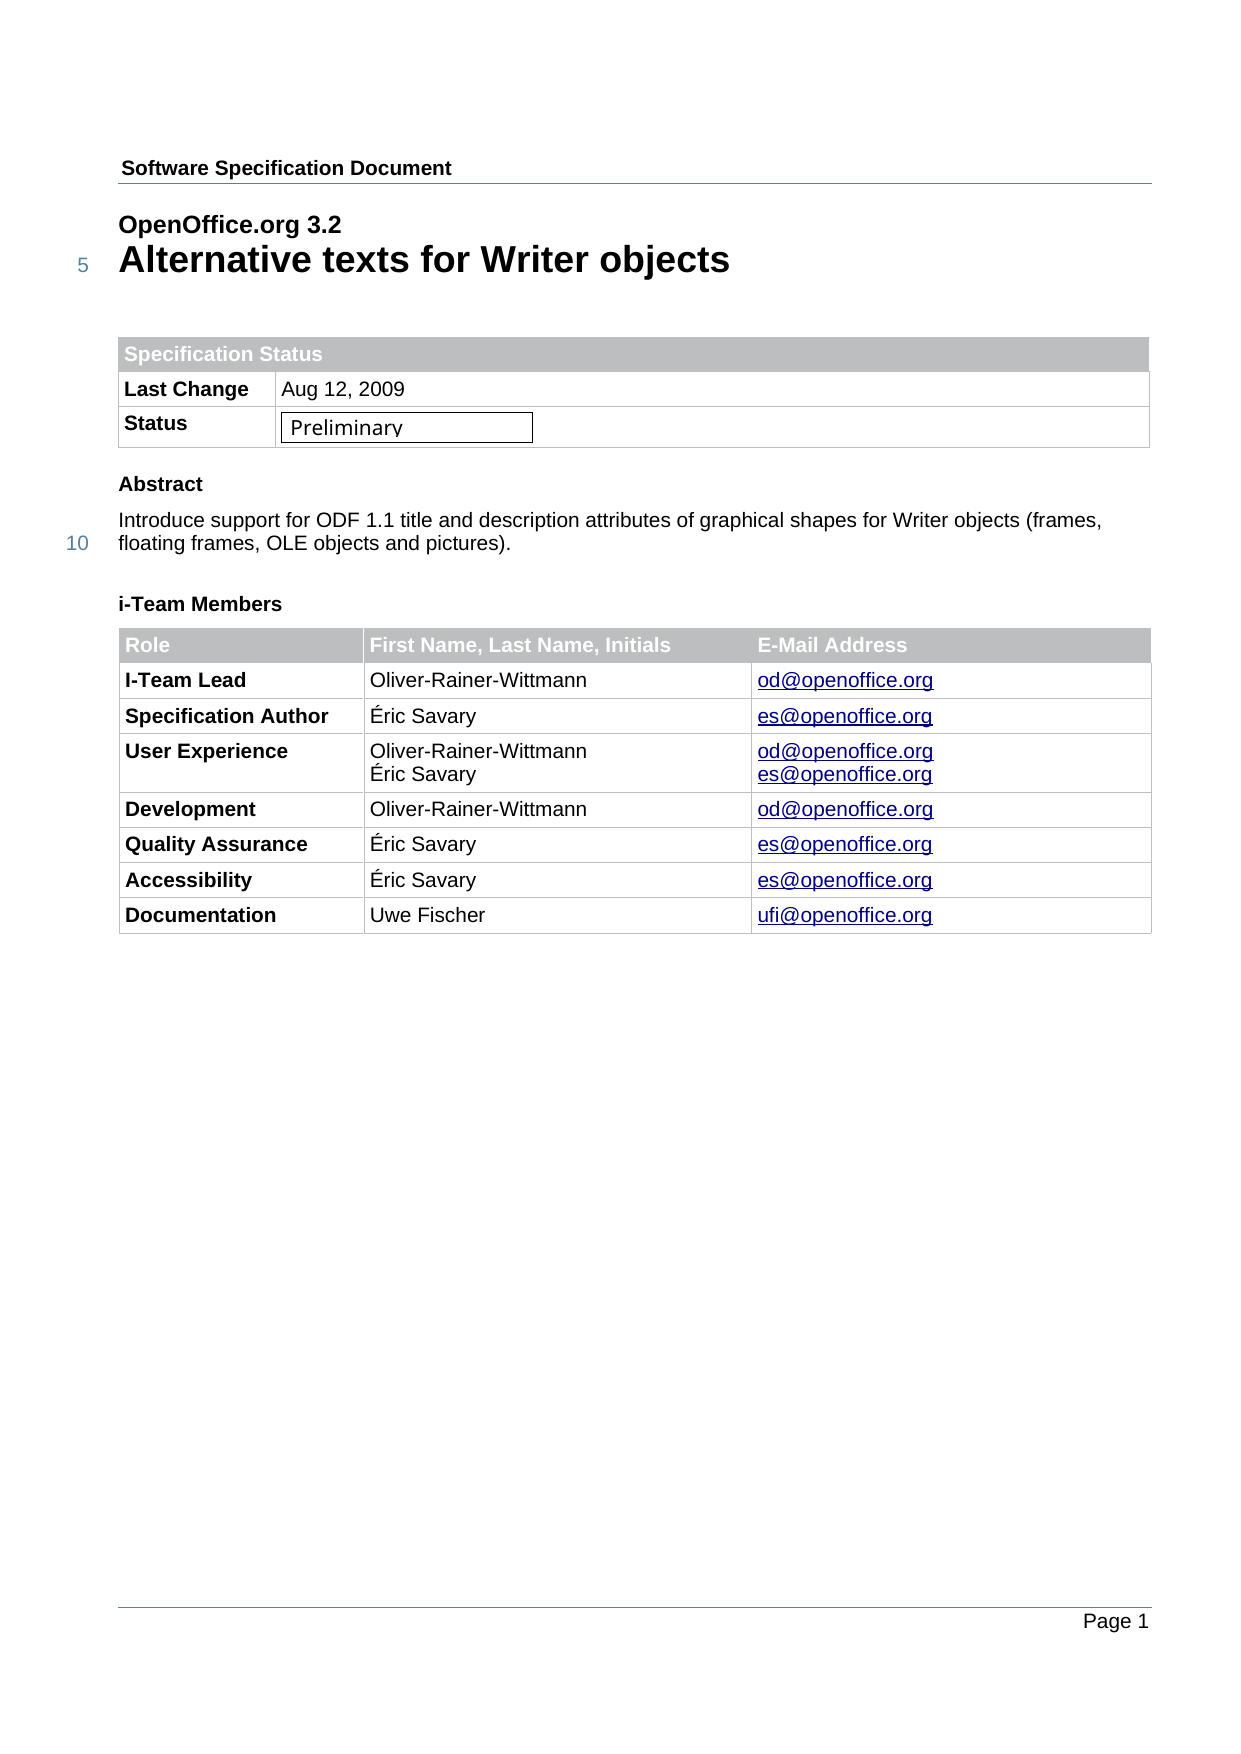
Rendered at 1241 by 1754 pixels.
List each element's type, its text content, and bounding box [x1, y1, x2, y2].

table_cell Quality Assurance [120, 828, 363, 862]
table_cell I-Team Lead [120, 663, 363, 698]
table_cell Oliver-Rainer-Wittmann [365, 793, 751, 827]
table_cell od@openoffice.org [752, 793, 1151, 827]
table_cell Development [120, 793, 363, 827]
table_cell od@openoffice.org [752, 663, 1151, 698]
table_header E-Mail Address [751, 628, 1151, 663]
table_header Specification Status [118, 337, 1149, 371]
table_cell Accessibility [120, 863, 363, 897]
table_cell Oliver-Rainer-Wittmann [365, 663, 751, 698]
text Introduce support for ODF 1.1 title and description attributes of graphical shapes for Writer objects (frames, floating frames, OLE objects and pictures). [118, 508, 1152, 555]
table_cell od@openoffice.org es@openoffice.org [752, 734, 1151, 792]
subtitle Abstract [118, 472, 1152, 496]
table_cell ufi@openoffice.org [752, 898, 1151, 933]
table_cell Last Change [119, 372, 275, 406]
table_cell Éric Savary [365, 828, 751, 862]
table_cell es@openoffice.org [752, 699, 1151, 733]
table_cell es@openoffice.org [752, 863, 1151, 897]
table_cell Specification Author [120, 699, 363, 733]
table_cell es@openoffice.org [752, 828, 1151, 862]
table_cell Oliver-Rainer-Wittmann Éric Savary [365, 734, 751, 792]
table_cell Éric Savary [365, 699, 751, 733]
text Software Specification Document [118, 154, 1152, 183]
subtitle i-Team Members [118, 592, 1152, 615]
table_cell Uwe Fischer [365, 898, 751, 933]
table_cell Éric Savary [365, 863, 751, 897]
table_cell Aug 12, 2009 [276, 372, 1149, 406]
table_cell PRELIMINARY status is the initial conception of a specification. STANDARD A specification with status Standard is considered to be stable and has the approval of the i-Team. OBSOLETE An Obsolete specification is a specification that has been identified unnecessary. For example due to; technology changes or changes in other standards or specifications. [276, 407, 1149, 447]
table_header Role [119, 628, 363, 663]
table_cell Documentation [120, 898, 363, 933]
text Alternative texts for Writer objects [118, 239, 1152, 281]
table_cell User Experience [120, 734, 363, 792]
table_cell Status [119, 407, 275, 447]
text OpenOffice.org 3.2 [118, 211, 1152, 239]
table_header First Name, Last Name, Initials [364, 628, 751, 663]
